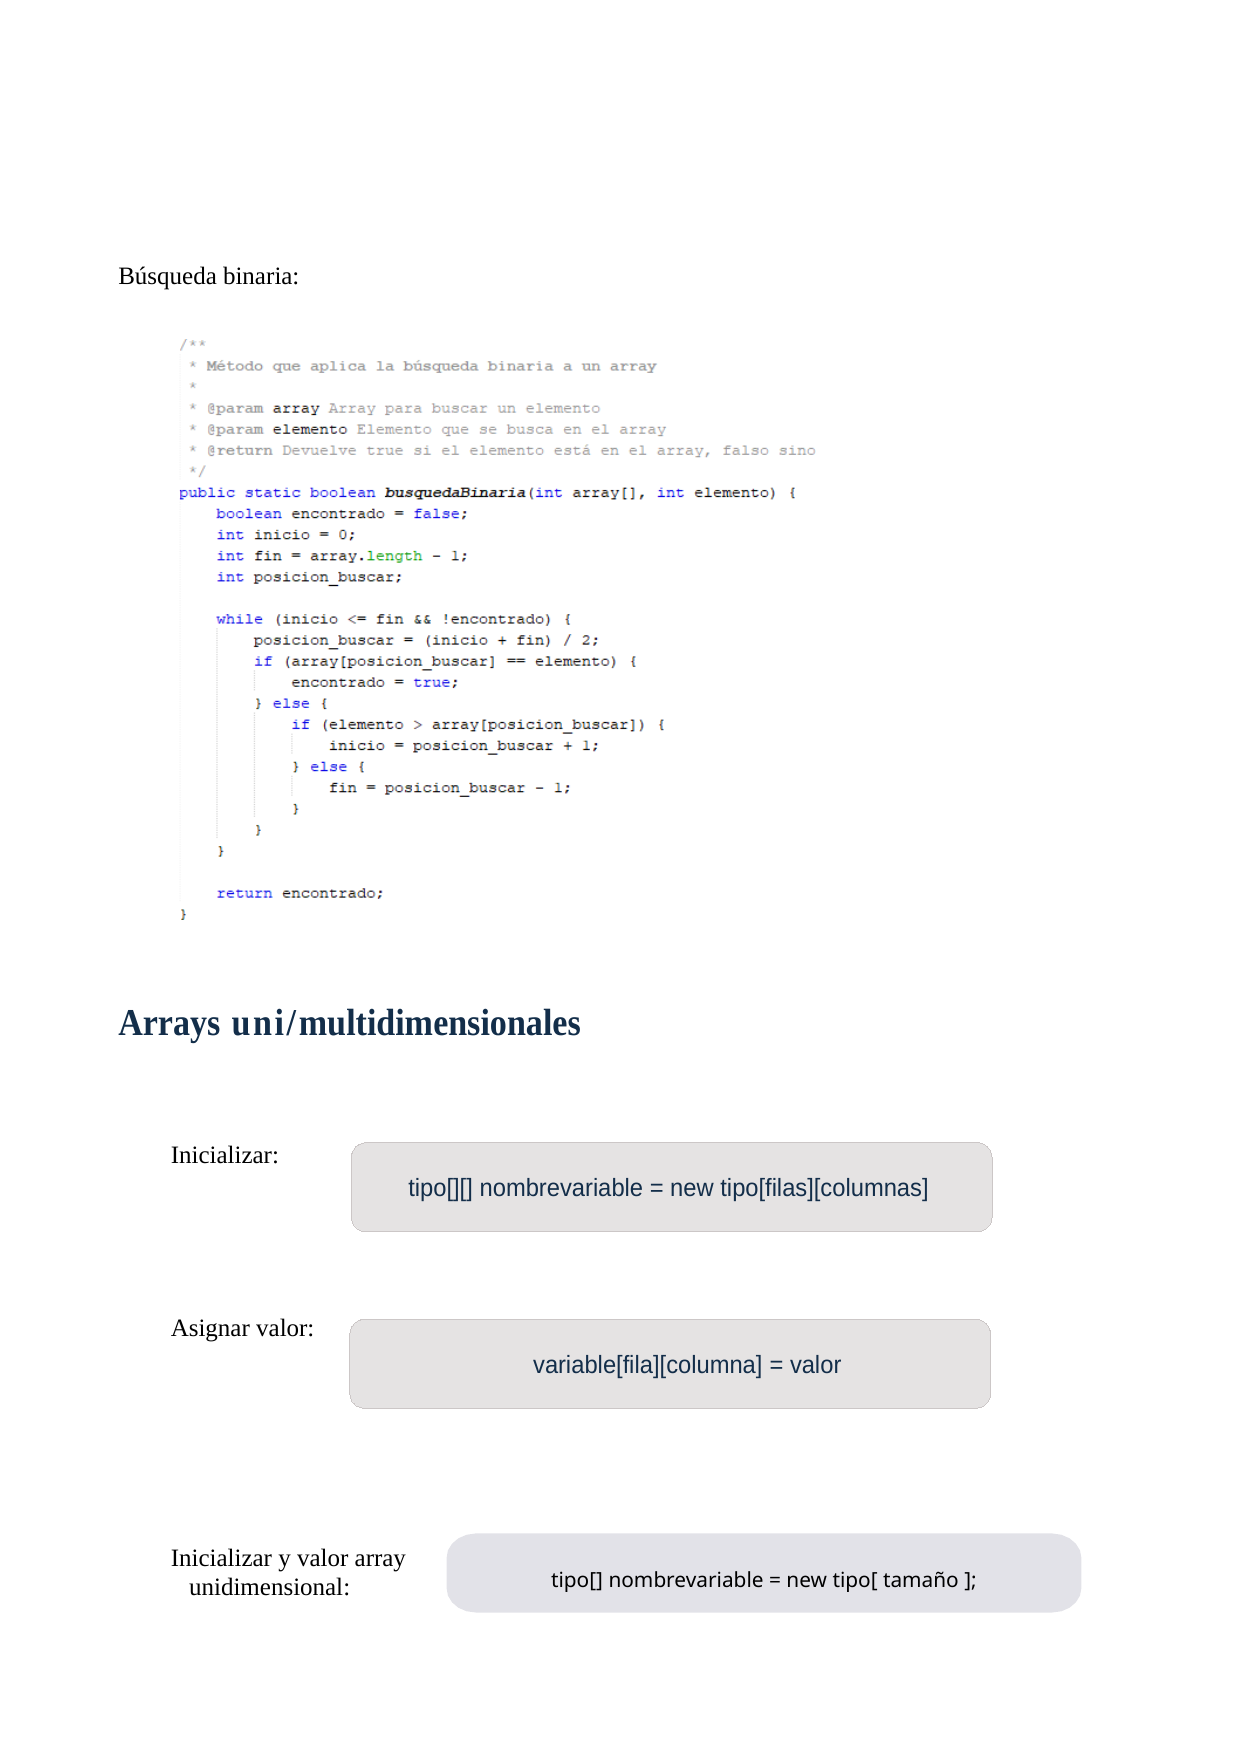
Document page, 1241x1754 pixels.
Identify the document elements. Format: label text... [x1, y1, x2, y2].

list Inicializar y valor array unidimensional: [171, 1543, 451, 1601]
subtitle Arrays uni/multidimensionales [118, 1000, 1123, 1044]
picture [179, 339, 816, 920]
list Asignar valor: [171, 1313, 1123, 1342]
text Búsqueda binaria: [118, 261, 1123, 290]
list Inicializar: [171, 1141, 1123, 1169]
list [1077, 1543, 1123, 1601]
